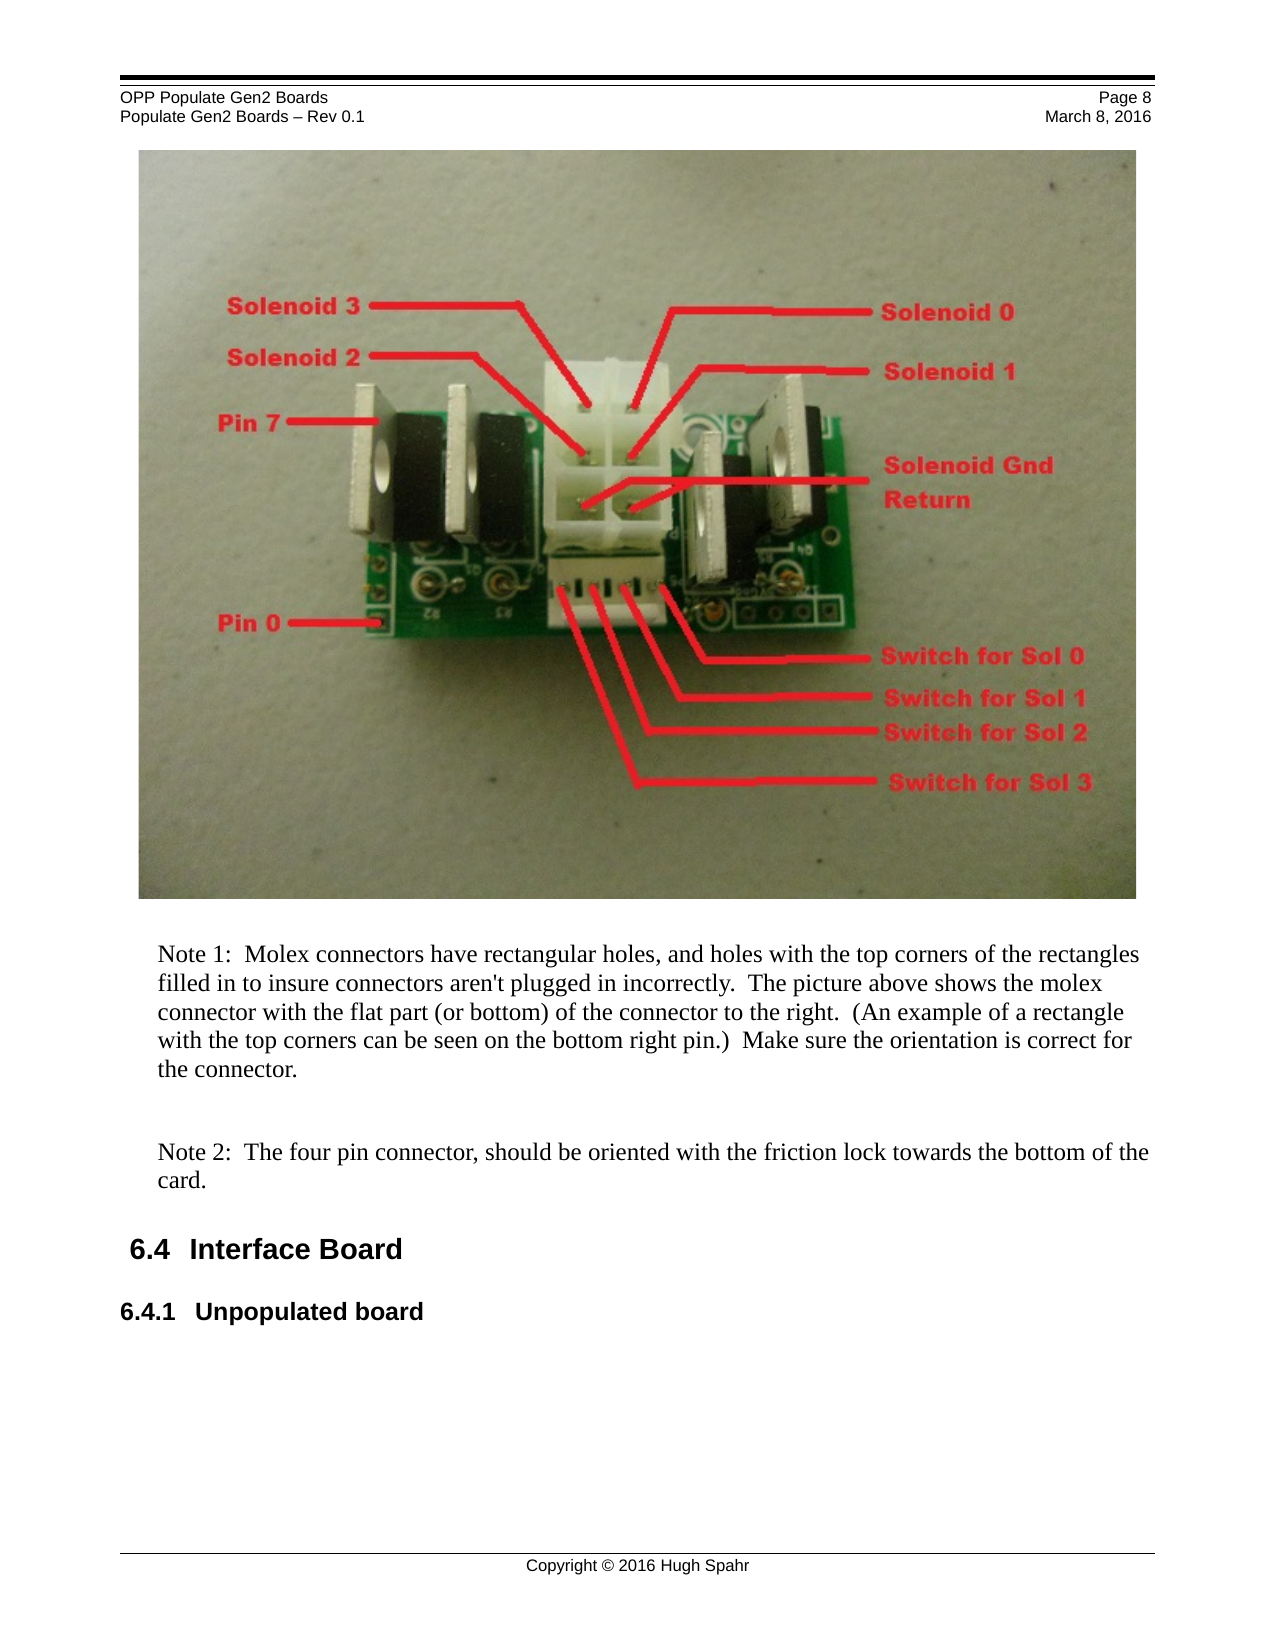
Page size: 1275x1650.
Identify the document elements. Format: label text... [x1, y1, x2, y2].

text Note 1: Molex connectors have rectangular holes, and holes with the top corners of the rectangles filled in to insure connectors aren't plugged in incorrectly. The picture above shows the molex connector with the flat part (or bottom) of the connector to the right. (An example of a rectangle with the top corners can be seen on the bottom right pin.) Make sure the orientation is correct for the connector. [157, 939, 1155, 1083]
text Note 2: The four pin connector, should be oriented with the friction lock towards the bottom of the card. [157, 1137, 1155, 1194]
subtitle Interface Board [129, 1232, 1155, 1265]
subtitle Unpopulated board [120, 1297, 1155, 1325]
picture [138, 150, 1137, 899]
